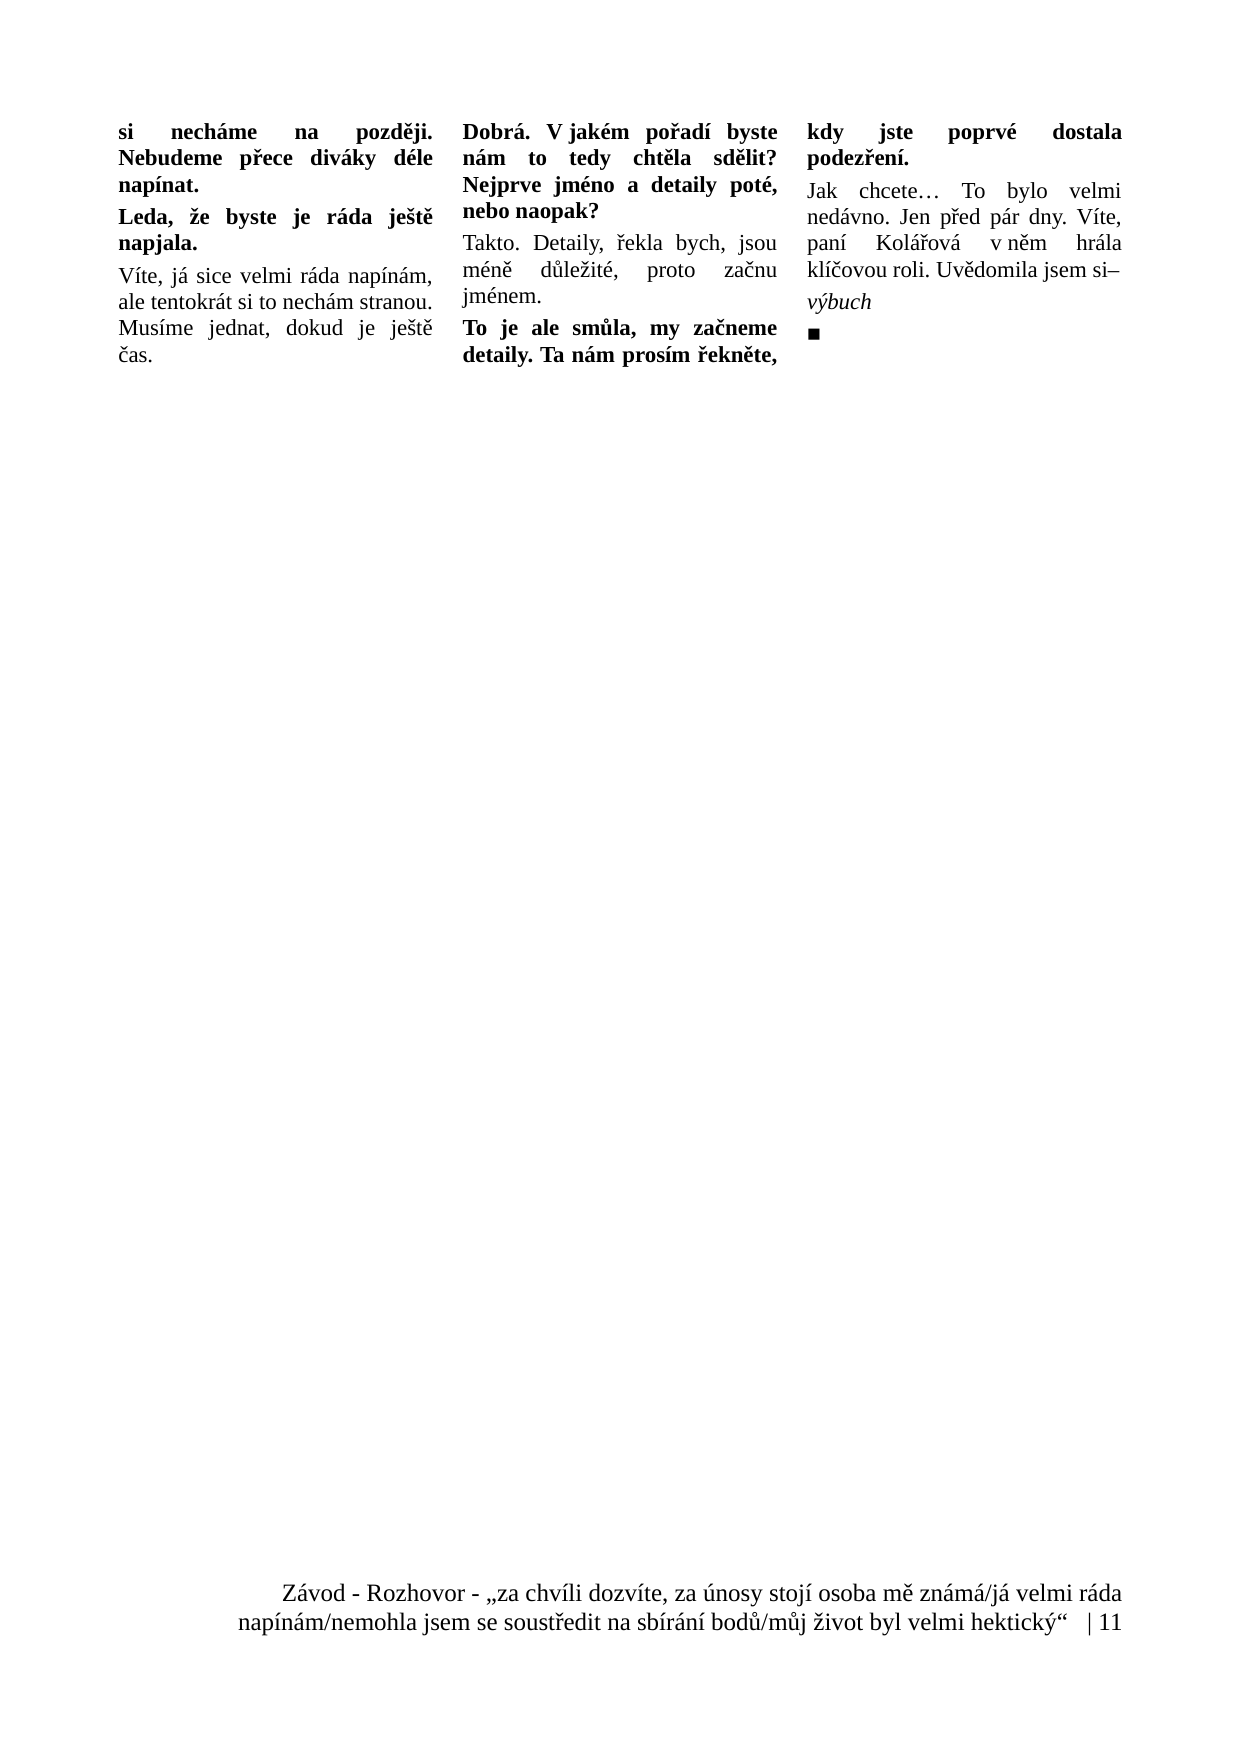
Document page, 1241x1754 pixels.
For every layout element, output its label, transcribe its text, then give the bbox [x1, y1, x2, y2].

text výbuch [807, 288, 1122, 314]
text si necháme na později. Nebudeme přece diváky déle napínat. [118, 118, 433, 197]
text kdy jste poprvé dostala podezření. [807, 118, 1122, 171]
text Leda, že byste je ráda ještě napjala. [118, 203, 433, 256]
text To je ale smůla, my začneme detaily. Ta nám prosím řekněte, [462, 314, 777, 367]
text Dobrá. V jakém pořadí byste nám to tedy chtěla sdělit? Nejprve jméno a detaily poté, nebo naopak? [462, 118, 777, 223]
text Víte, já sice velmi ráda napínám, ale tentokrát si to nechám stranou. Musíme jednat, dokud je ještě čas. [118, 262, 433, 367]
text Takto. Detaily, řekla bych, jsou méně důležité, proto začnu jménem. [462, 229, 777, 308]
text Jak chcete… To bylo velmi nedávno. Jen před pár dny. Víte, paní Kolářová v něm hrála klíčovou roli. Uvědomila jsem si– [807, 177, 1122, 282]
text ■ [807, 320, 1122, 347]
